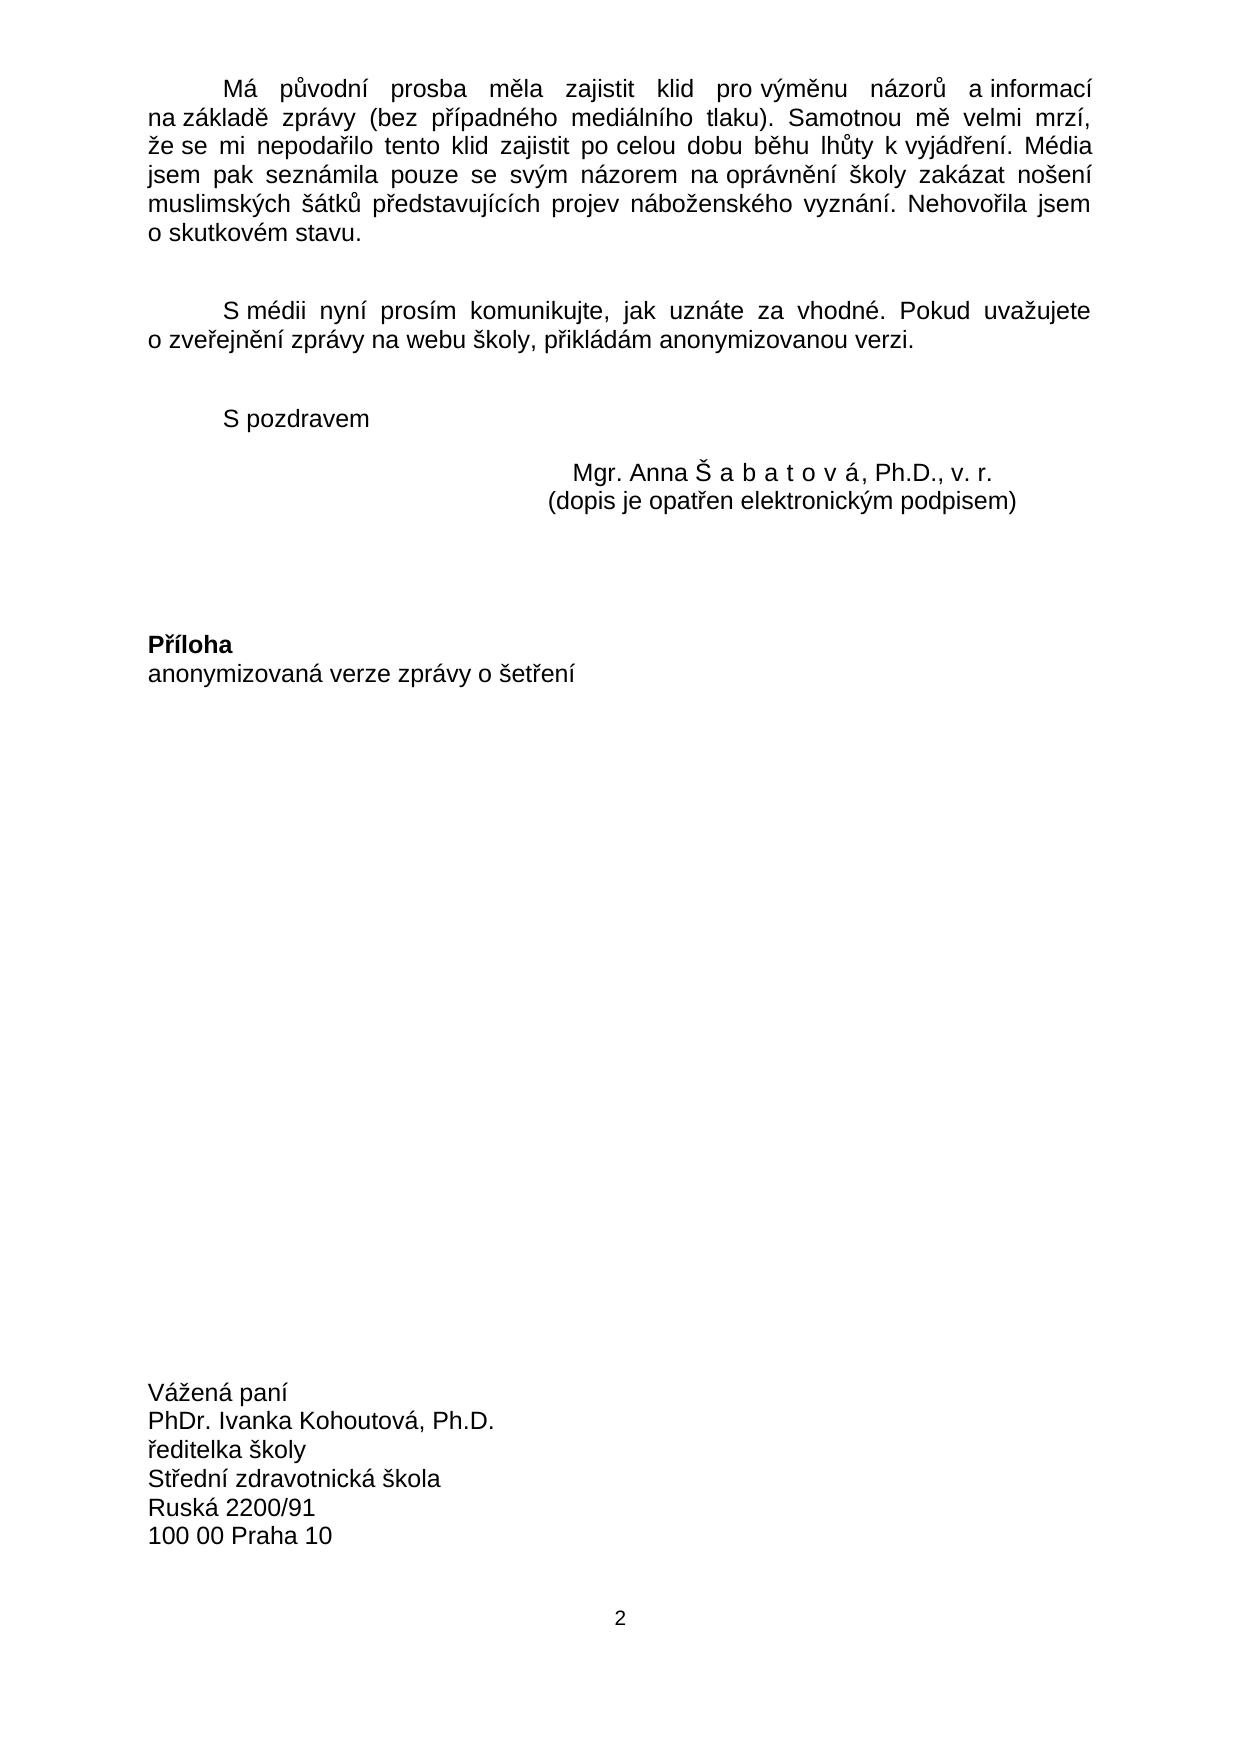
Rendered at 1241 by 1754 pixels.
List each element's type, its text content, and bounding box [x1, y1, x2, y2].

text 100 00 Praha 10 [148, 1521, 1092, 1550]
text (dopis je opatřen elektronickým podpisem) [473, 486, 1092, 515]
text ředitelka školy [148, 1435, 1092, 1464]
text Příloha [148, 630, 1092, 659]
text Mgr. Anna Šabatová, Ph.D., v. r. [473, 458, 1092, 486]
text anonymizovaná verze zprávy o šetření [148, 659, 1092, 688]
text Střední zdravotnická škola [148, 1464, 1092, 1493]
text Má původní prosba měla zajistit klid pro výměnu názorů a informací na základě zprávy (bez případného mediálního tlaku). Samotnou mě velmi mrzí, že se mi nepodařilo tento klid zajistit po celou dobu běhu lhůty k vyjádření. Média jsem pak seznámila pouze se svým názorem na oprávnění školy zakázat nošení muslimských šátků představujících projev náboženského vyznání. Nehovořila jsem o skutkovém stavu. [148, 74, 1092, 246]
text PhDr. Ivanka Kohoutová, Ph.D. [148, 1406, 1092, 1435]
text Vážená paní [148, 1378, 1092, 1406]
text S pozdravem [148, 404, 1092, 433]
text S médii nyní prosím komunikujte, jak uznáte za vhodné. Pokud uvažujete o zveřejnění zprávy na webu školy, přikládám anonymizovanou verzi. [148, 296, 1092, 354]
text Ruská 2200/91 [148, 1493, 1092, 1521]
